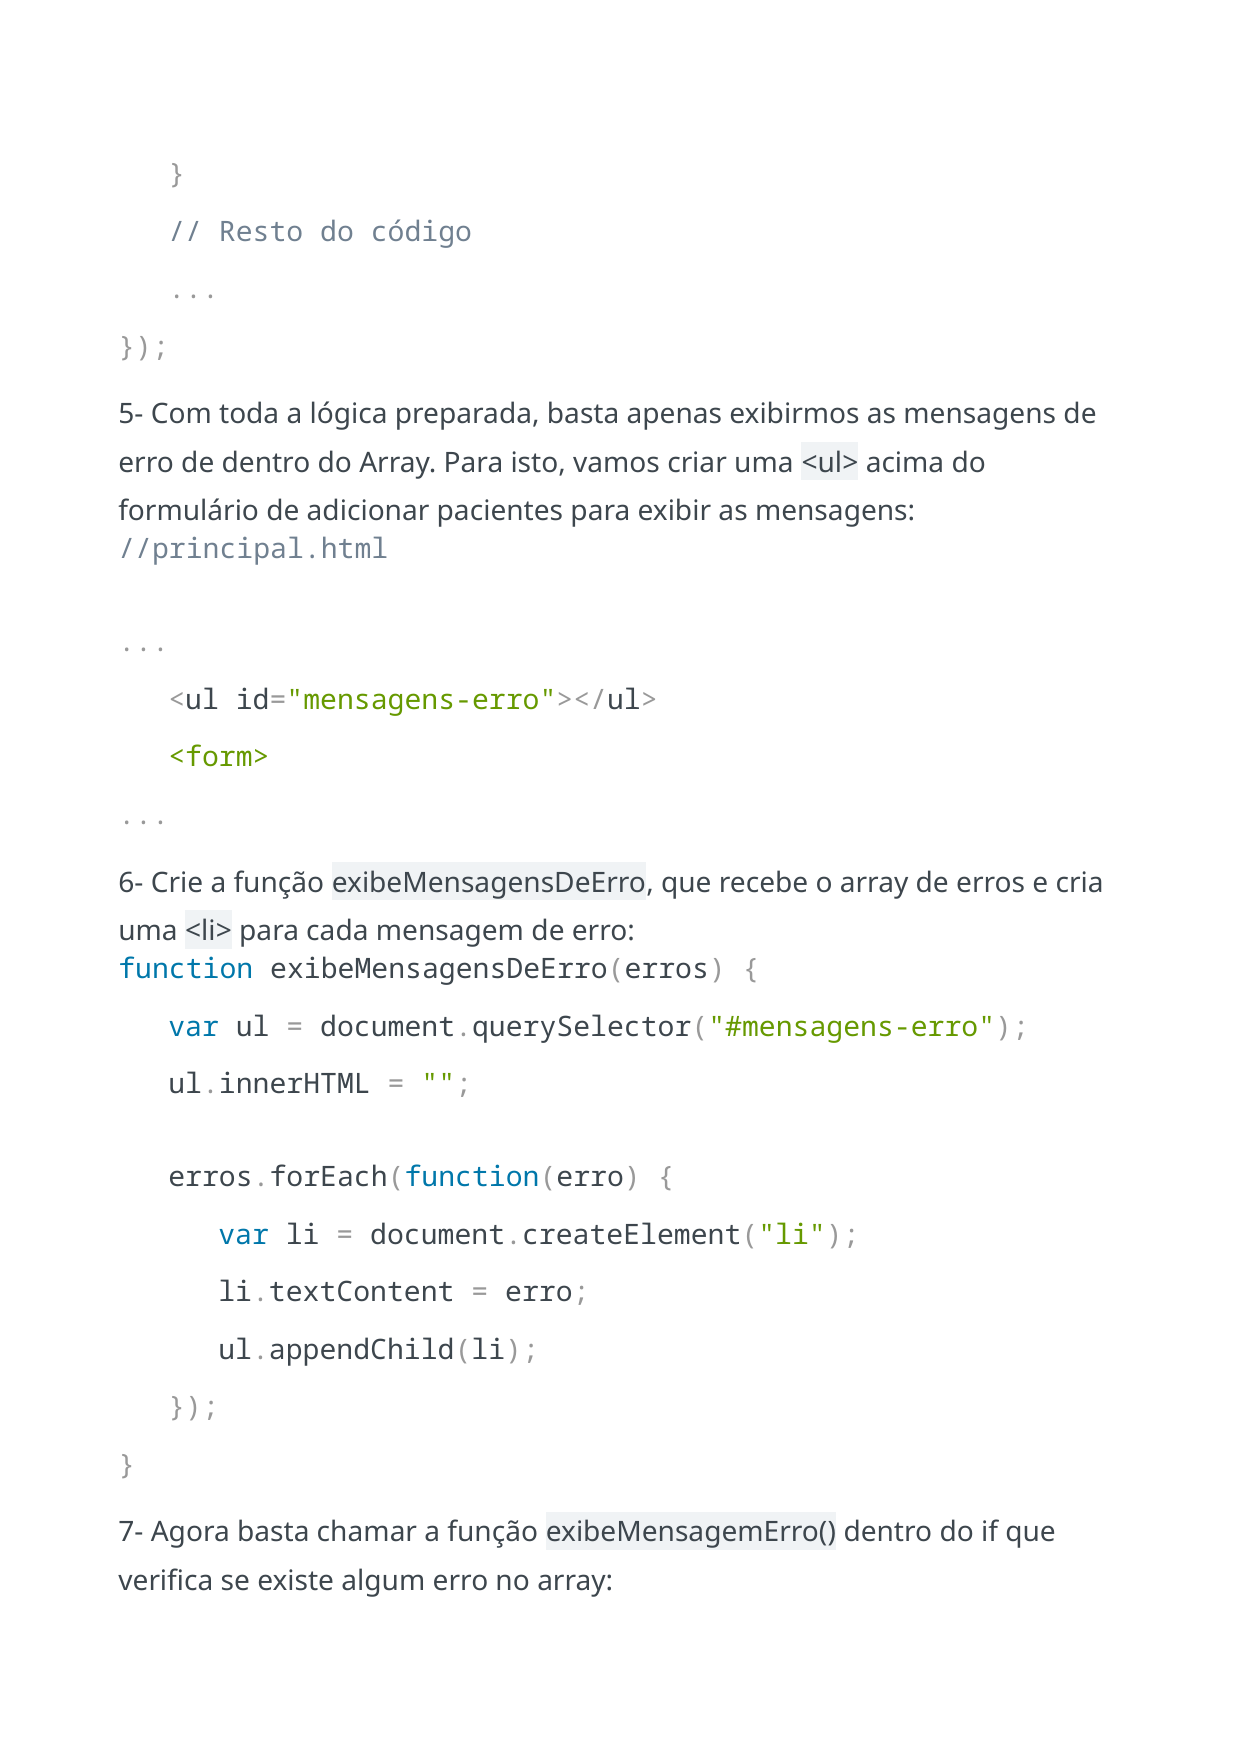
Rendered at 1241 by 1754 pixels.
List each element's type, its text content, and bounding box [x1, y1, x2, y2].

text ul.appendChild(li); [118, 1329, 1122, 1367]
text erros.forEach(function(erro) { [118, 1157, 1122, 1195]
text //principal.html [118, 529, 1122, 567]
text li.textContent = erro; [118, 1272, 1122, 1310]
text ... [118, 622, 1122, 660]
text 5- Com toda a lógica preparada, basta apenas exibirmos as mensagens de erro de dentro do Array. Para isto, vamos criar uma <ul> acima do formulário de adicionar pacientes para exibir as mensagens: [118, 383, 1122, 529]
text ... [118, 794, 1122, 833]
text var li = document.createElement("li"); [118, 1214, 1122, 1252]
text // Resto do código [118, 211, 1122, 249]
text } [118, 1444, 1122, 1482]
text }); [118, 326, 1122, 364]
text ... [118, 268, 1122, 307]
text 7- Agora basta chamar a função exibeMensagemErro() dentro do if que verifica se existe algum erro no array: [118, 1502, 1122, 1598]
text ul.innerHTML = ""; [118, 1064, 1122, 1102]
text }); [118, 1387, 1122, 1425]
text } [118, 153, 1122, 192]
text var ul = document.querySelector("#mensagens-erro"); [118, 1006, 1122, 1044]
text <form> [118, 737, 1122, 775]
text <ul id="mensagens-erro"></ul> [118, 679, 1122, 718]
text 6- Crie a função exibeMensagensDeErro, que recebe o array de erros e cria uma <li> para cada mensagem de erro: [118, 852, 1122, 949]
text function exibeMensagensDeErro(erros) { [118, 949, 1122, 987]
